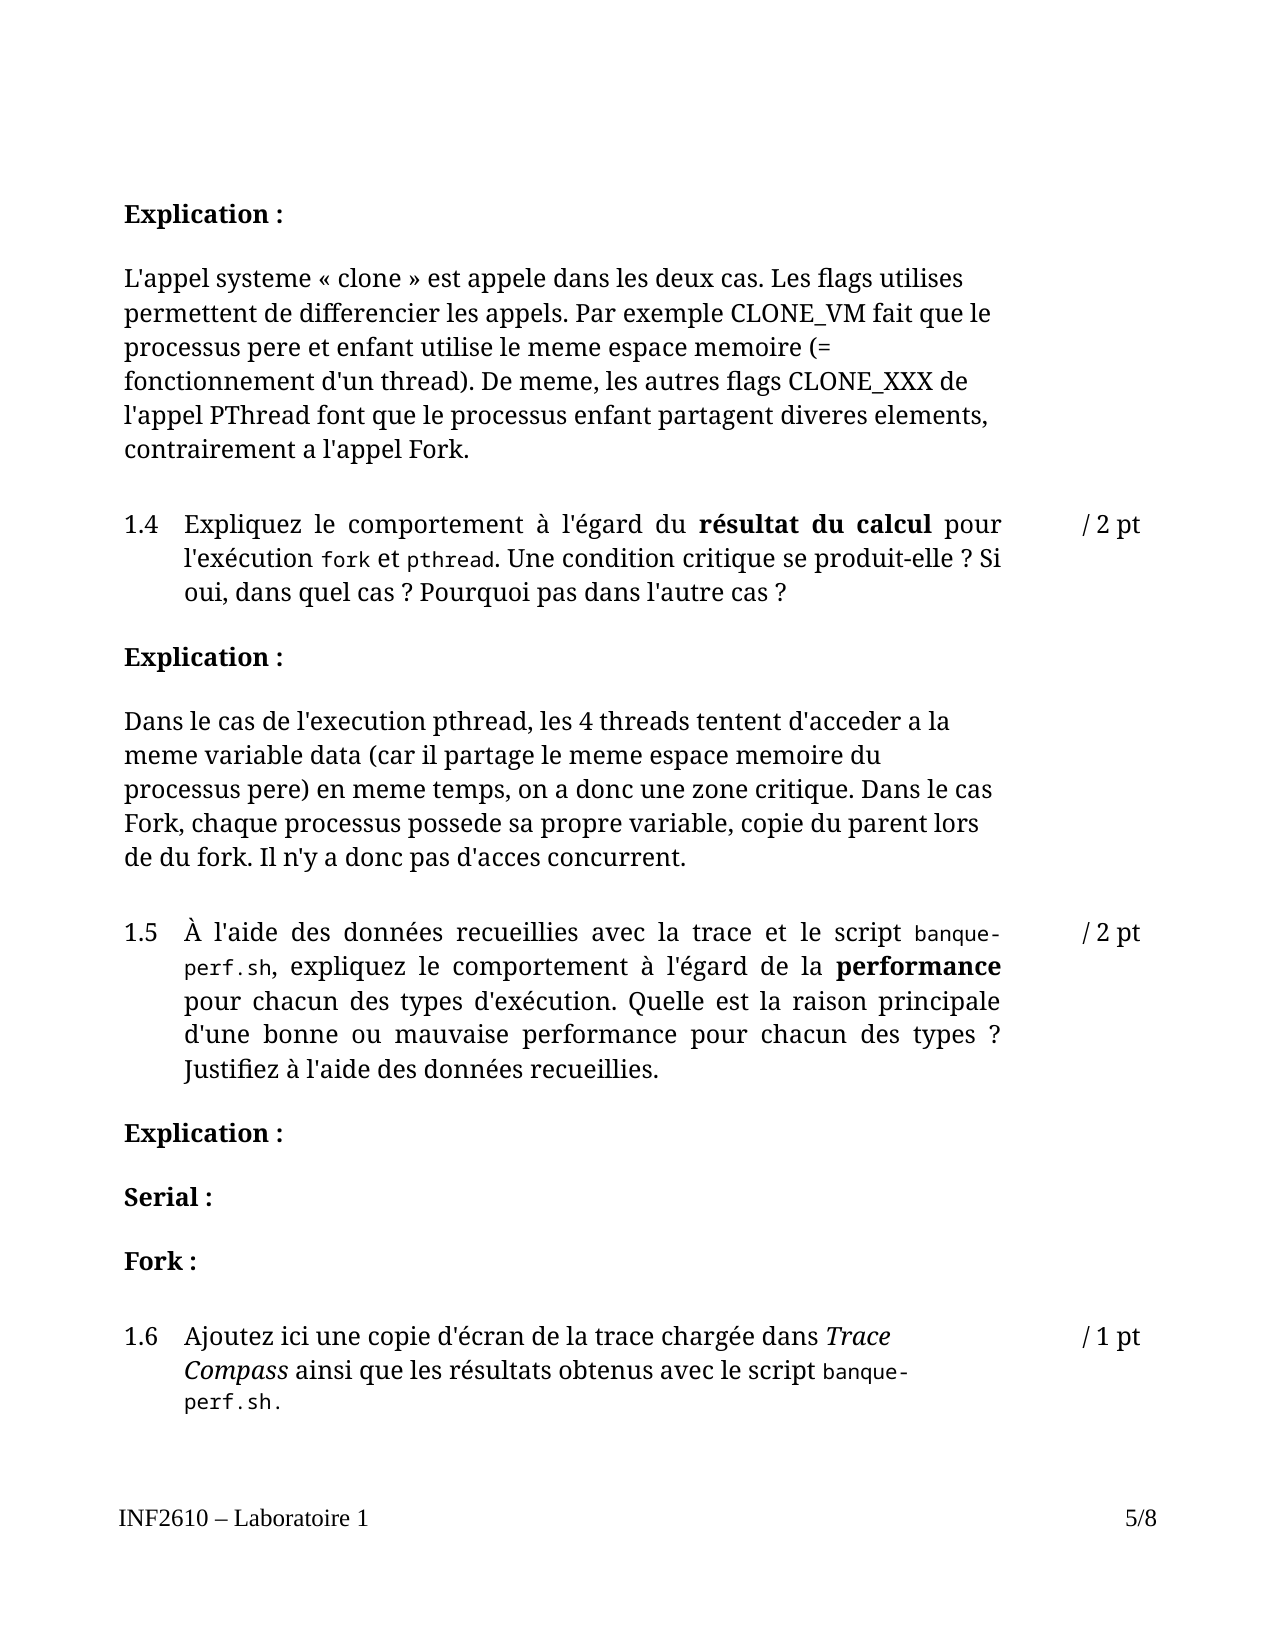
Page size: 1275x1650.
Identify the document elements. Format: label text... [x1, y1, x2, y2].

table_cell Dans quel appel système se produit la création d'un nouveau processus (fork) et celui d'un nouveau fil d'exécution (pthread) ? Quel est la différence entre les deux ? Copiez ici les appels système tels qu'observés en exécutant le programme avec strace et expliquez brièvement. Astuce : utilisez l'option -o de strace, l'outil grep pour la recherche, et man pour la documentation de l'appel système. Fork : clone(child_stack=0, flags=CLONE_CHILD_CLEARTID|CLONE_CHILD_SETTID|SIGCHLD, child_tidptr=0x7fefd45479d0) = 1274* PThread : clone(child_stack=0x7fa4cd0fbff0, flags=CLONE_VM|CLONE_FS|CLONE_FILES|CLONE_SIGHAND|CLONE_THREAD|CLONE_SYSVSEM|CLONE_SETTLS|CLONE_PARENT_SETTID|CLONE_CHILD_CLEARTID, parent_tidptr=0x7fa4cd0fc9d0, tls=0x7fa4cd0fc700, child_tidptr=0x7fa4cd0fc9d0) = 1277* Explication : L'appel systeme « clone » est appele dans les deux cas. Les flags utilises permettent de differencier les appels. Par exemple CLONE_VM fait que le processus pere et enfant utilise le meme espace memoire (= fonctionnement d'un thread). De meme, les autres flags CLONE_XXX de l'appel PThread font que le processus enfant partagent diveres elements, contrairement a l'appel Fork. [118, 176, 1007, 486]
table_cell [1008, 1298, 1077, 1455]
table_cell Expliquez le comportement à l'égard du résultat du calcul pour l'exécution fork et pthread. Une condition critique se produit-elle ? Si oui, dans quel cas ? Pourquoi pas dans l'autre cas ? Explication : Dans le cas de l'execution pthread, les 4 threads tentent d'acceder a la meme variable data (car il partage le meme espace memoire du processus pere) en meme temps, on a donc une zone critique. Dans le cas Fork, chaque processus possede sa propre variable, copie du parent lors de du fork. Il n'y a donc pas d'acces concurrent. [118, 486, 1007, 894]
table_cell / 1 pt [1077, 1298, 1155, 1455]
table_cell À l'aide des données recueillies avec la trace et le script banque-perf.sh, expliquez le comportement à l'égard de la performance pour chacun des types d'exécution. Quelle est la raison principale d'une bonne ou mauvaise performance pour chacun des types ? Justifiez à l'aide des données recueillies. Explication : Serial : Fork : [118, 894, 1007, 1298]
table_cell [1008, 486, 1077, 894]
table_cell Ajoutez ici une copie d'écran de la trace chargée dans Trace Compass ainsi que les résultats obtenus avec le script banque-perf.sh. [118, 1298, 1007, 1455]
table_cell [1008, 894, 1077, 1298]
table_cell [1077, 176, 1155, 486]
table_cell / 2 pt [1077, 486, 1155, 894]
table_cell / 2 pt [1077, 894, 1155, 1298]
table_cell [1008, 176, 1077, 486]
